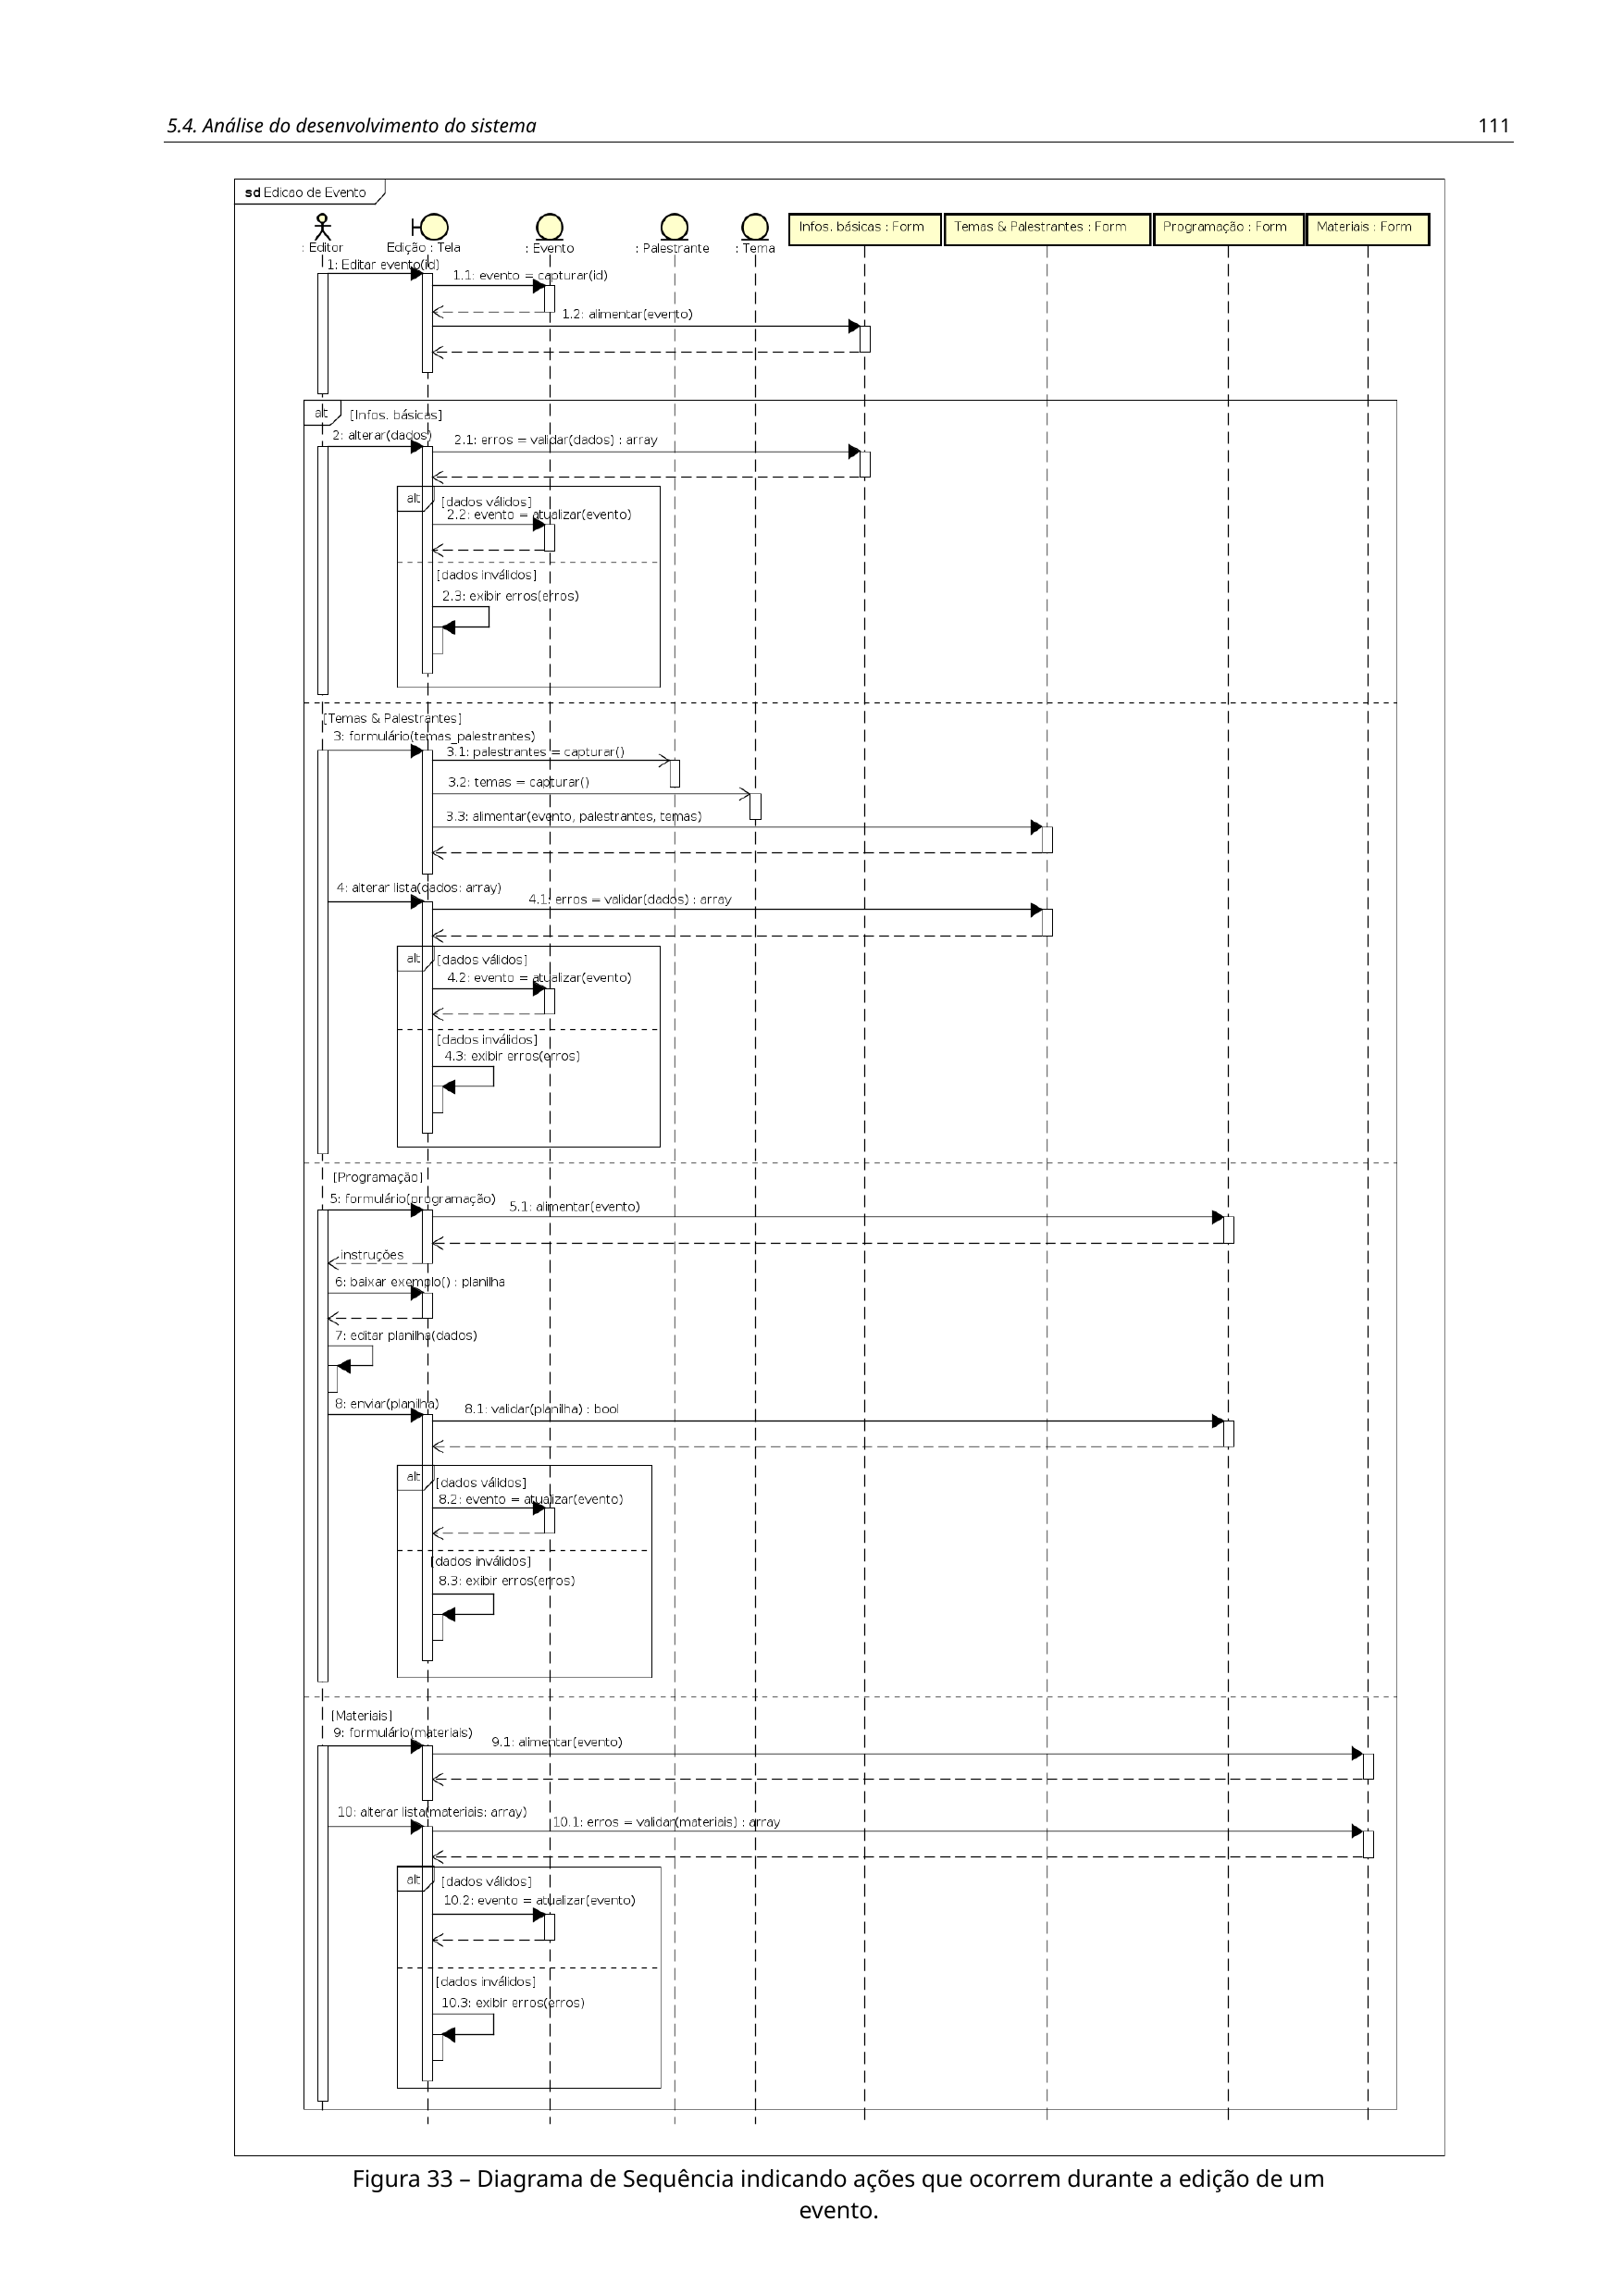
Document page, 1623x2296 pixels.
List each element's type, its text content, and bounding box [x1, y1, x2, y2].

picture [224, 168, 1453, 2163]
text Figura 33 – Diagrama de Sequência indicando ações que ocorrem durante a edição de um evento. [330, 2163, 1347, 2226]
